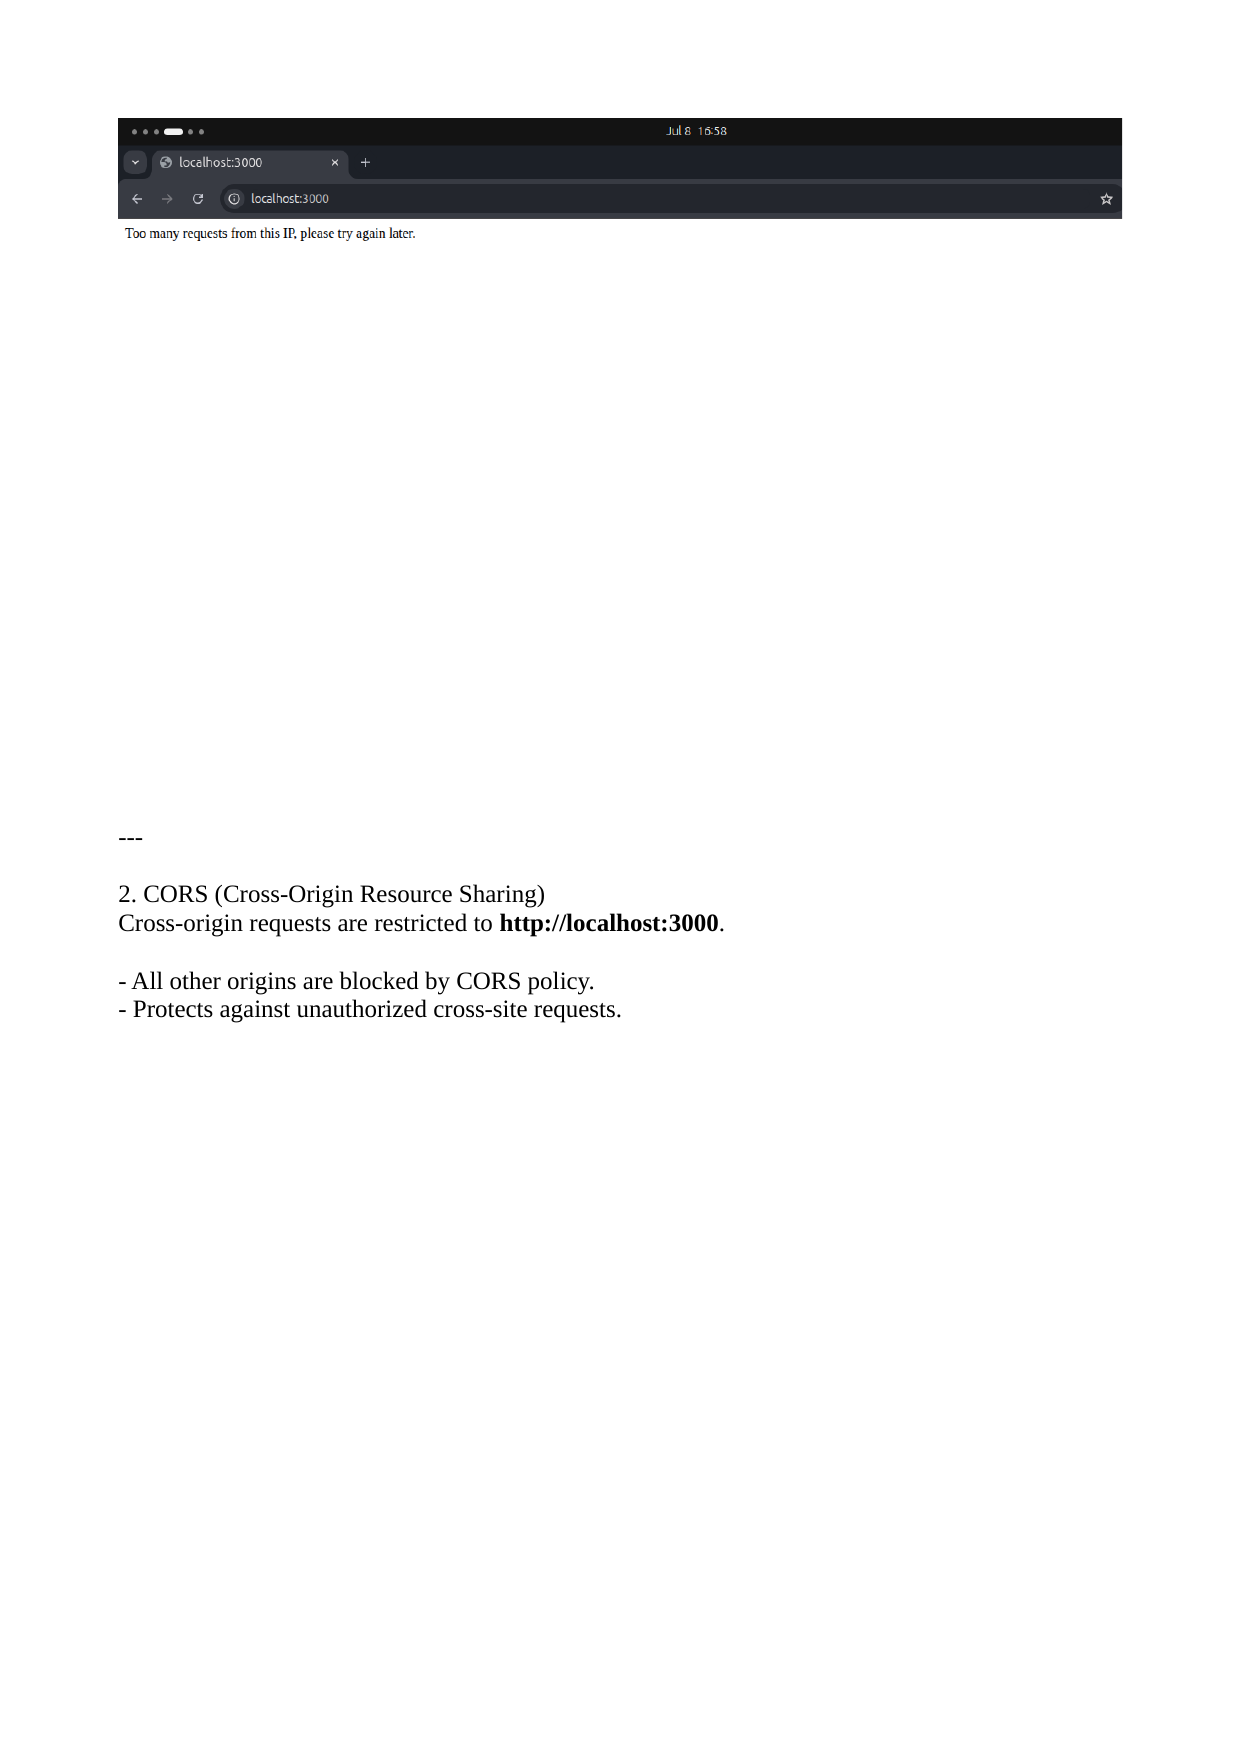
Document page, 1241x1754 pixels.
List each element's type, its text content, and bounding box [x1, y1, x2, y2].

text Cross-origin requests are restricted to http://localhost:3000. [118, 908, 1122, 937]
text --- [118, 822, 1122, 851]
picture [118, 118, 1123, 765]
text 2. CORS (Cross-Origin Resource Sharing) [118, 879, 1122, 908]
text - Protects against unauthorized cross-site requests. [118, 994, 1122, 1023]
text - All other origins are blocked by CORS policy. [118, 966, 1122, 994]
